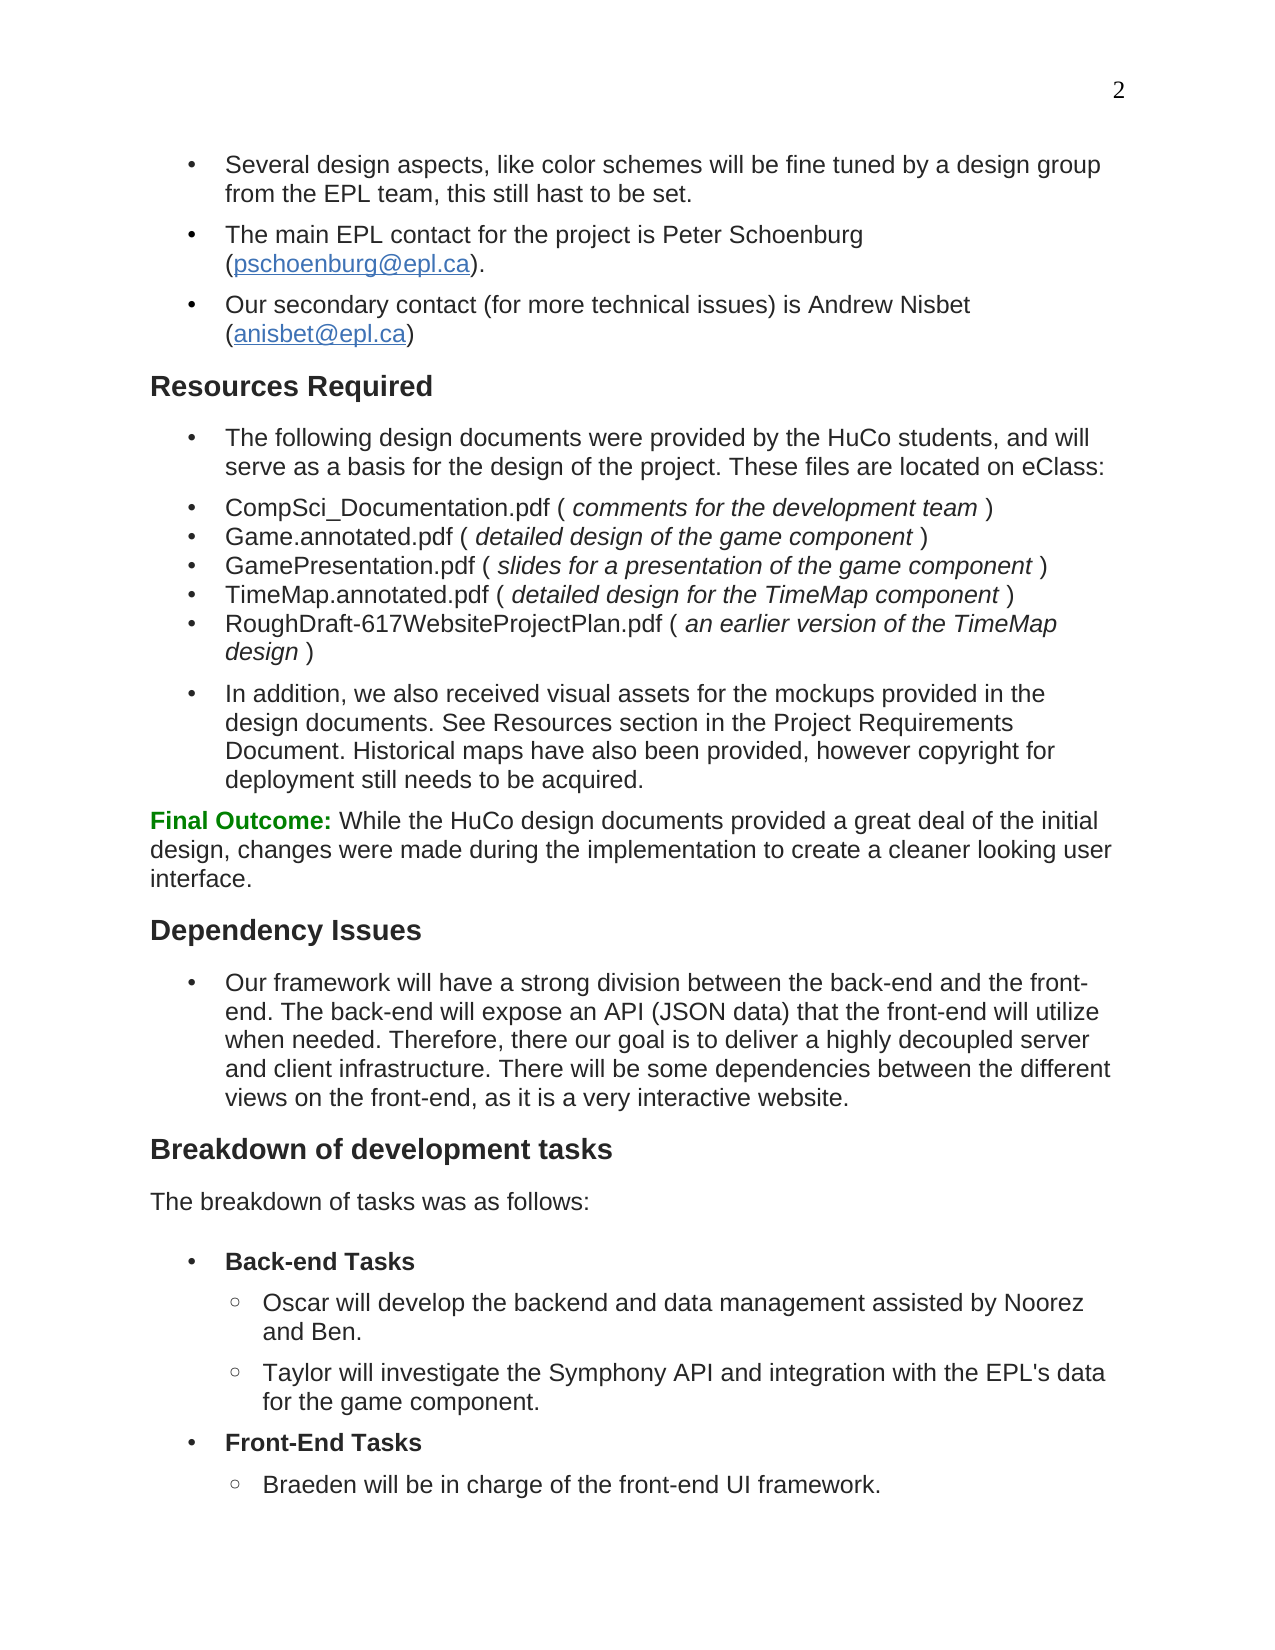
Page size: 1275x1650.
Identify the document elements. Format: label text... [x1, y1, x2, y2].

list Braeden will be in charge of the front-end UI framework. [225, 1470, 1125, 1498]
text Dependency Issues [150, 913, 1125, 947]
list Oscar will develop the backend and data management assisted by Noorez and Ben. [225, 1288, 1125, 1346]
text Resources Required [150, 369, 1125, 402]
list Our secondary contact (for more technical issues) is Andrew Nisbet (anisbet@epl.ca) [187, 290, 1125, 348]
text The breakdown of tasks was as follows: [150, 1187, 1125, 1216]
text Breakdown of development tasks [150, 1132, 1125, 1166]
list Front-End Tasks [187, 1428, 1125, 1457]
list The following design documents were provided by the HuCo students, and will serve as a basis for the design of the project. These files are located on eClass: [187, 423, 1125, 481]
list CompSci_Documentation.pdf ( comments for the development team ) [187, 493, 1125, 522]
list RoughDraft-617WebsiteProjectPlan.pdf ( an earlier version of the TimeMap design ) [187, 608, 1125, 666]
list Several design aspects, like color schemes will be fine tuned by a design group from the EPL team, this still hast to be set. [187, 150, 1125, 208]
list Game.annotated.pdf ( detailed design of the game component ) [187, 522, 1125, 551]
list TimeMap.annotated.pdf ( detailed design for the TimeMap component ) [187, 580, 1125, 608]
text Final Outcome: While the HuCo design documents provided a great deal of the initial design, changes were made during the implementation to create a cleaner looking user interface. [150, 806, 1125, 892]
list The main EPL contact for the project is Peter Schoenburg (pschoenburg@epl.ca). [187, 220, 1125, 278]
list In addition, we also received visual assets for the mockups provided in the design documents. See Resources section in the Project Requirements Document. Historical maps have also been provided, however copyright for deployment still needs to be acquired. [187, 679, 1125, 794]
list Taylor will investigate the Symphony API and integration with the EPL's data for the game component. [225, 1358, 1125, 1416]
list GamePresentation.pdf ( slides for a presentation of the game component ) [187, 551, 1125, 580]
list Our framework will have a strong division between the back-end and the front-end. The back-end will expose an API (JSON data) that the front-end will utilize when needed. Therefore, there our goal is to deliver a highly decoupled server and client infrastructure. There will be some dependencies between the different views on the front-end, as it is a very interactive website. [187, 968, 1125, 1112]
list Back-end Tasks [187, 1247, 1125, 1276]
